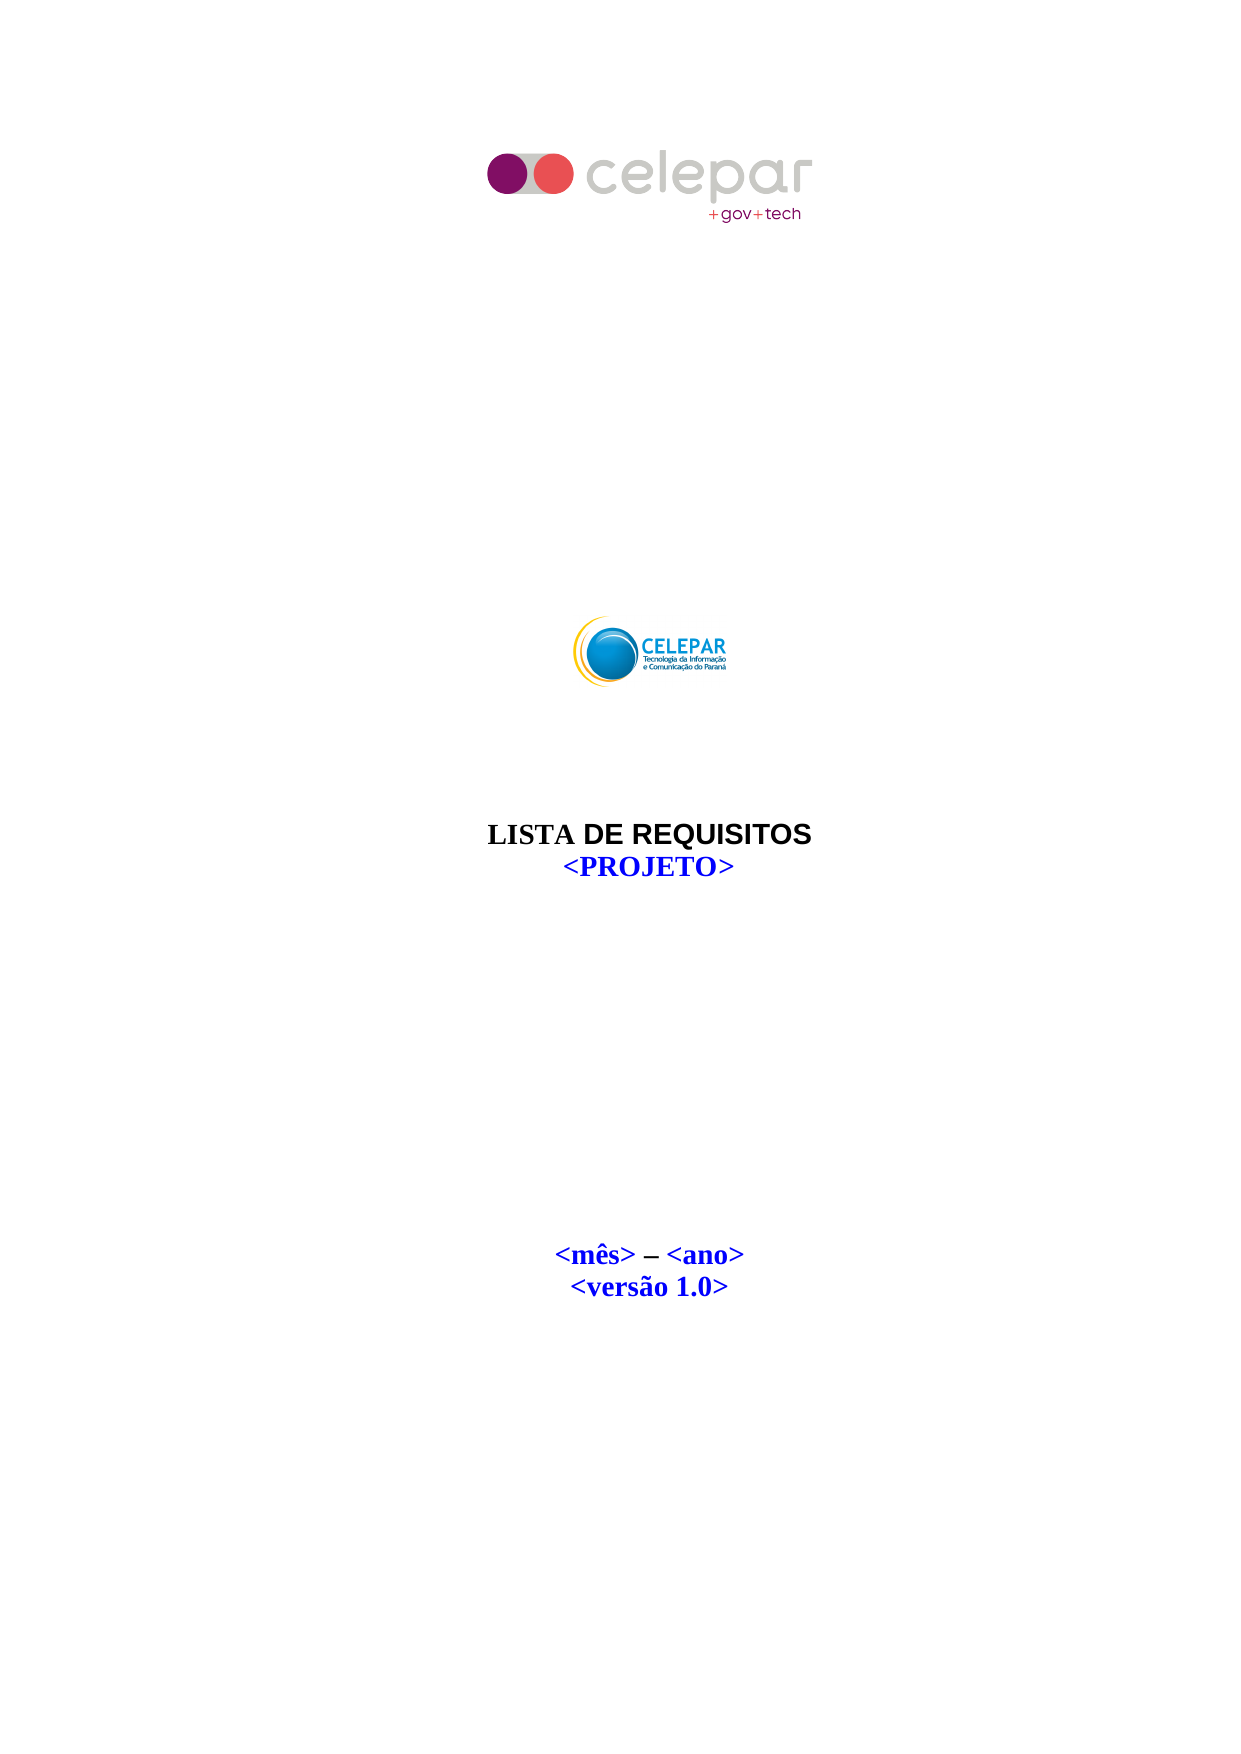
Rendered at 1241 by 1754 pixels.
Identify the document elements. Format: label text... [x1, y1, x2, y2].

picture [572, 615, 727, 688]
text <versão 1.0> [177, 1271, 1122, 1303]
text <mês> – <ano> [177, 1238, 1122, 1271]
text LISTA DE REQUISITOS [177, 818, 1122, 851]
picture [487, 150, 813, 223]
text <PROJETO> [177, 851, 1122, 883]
